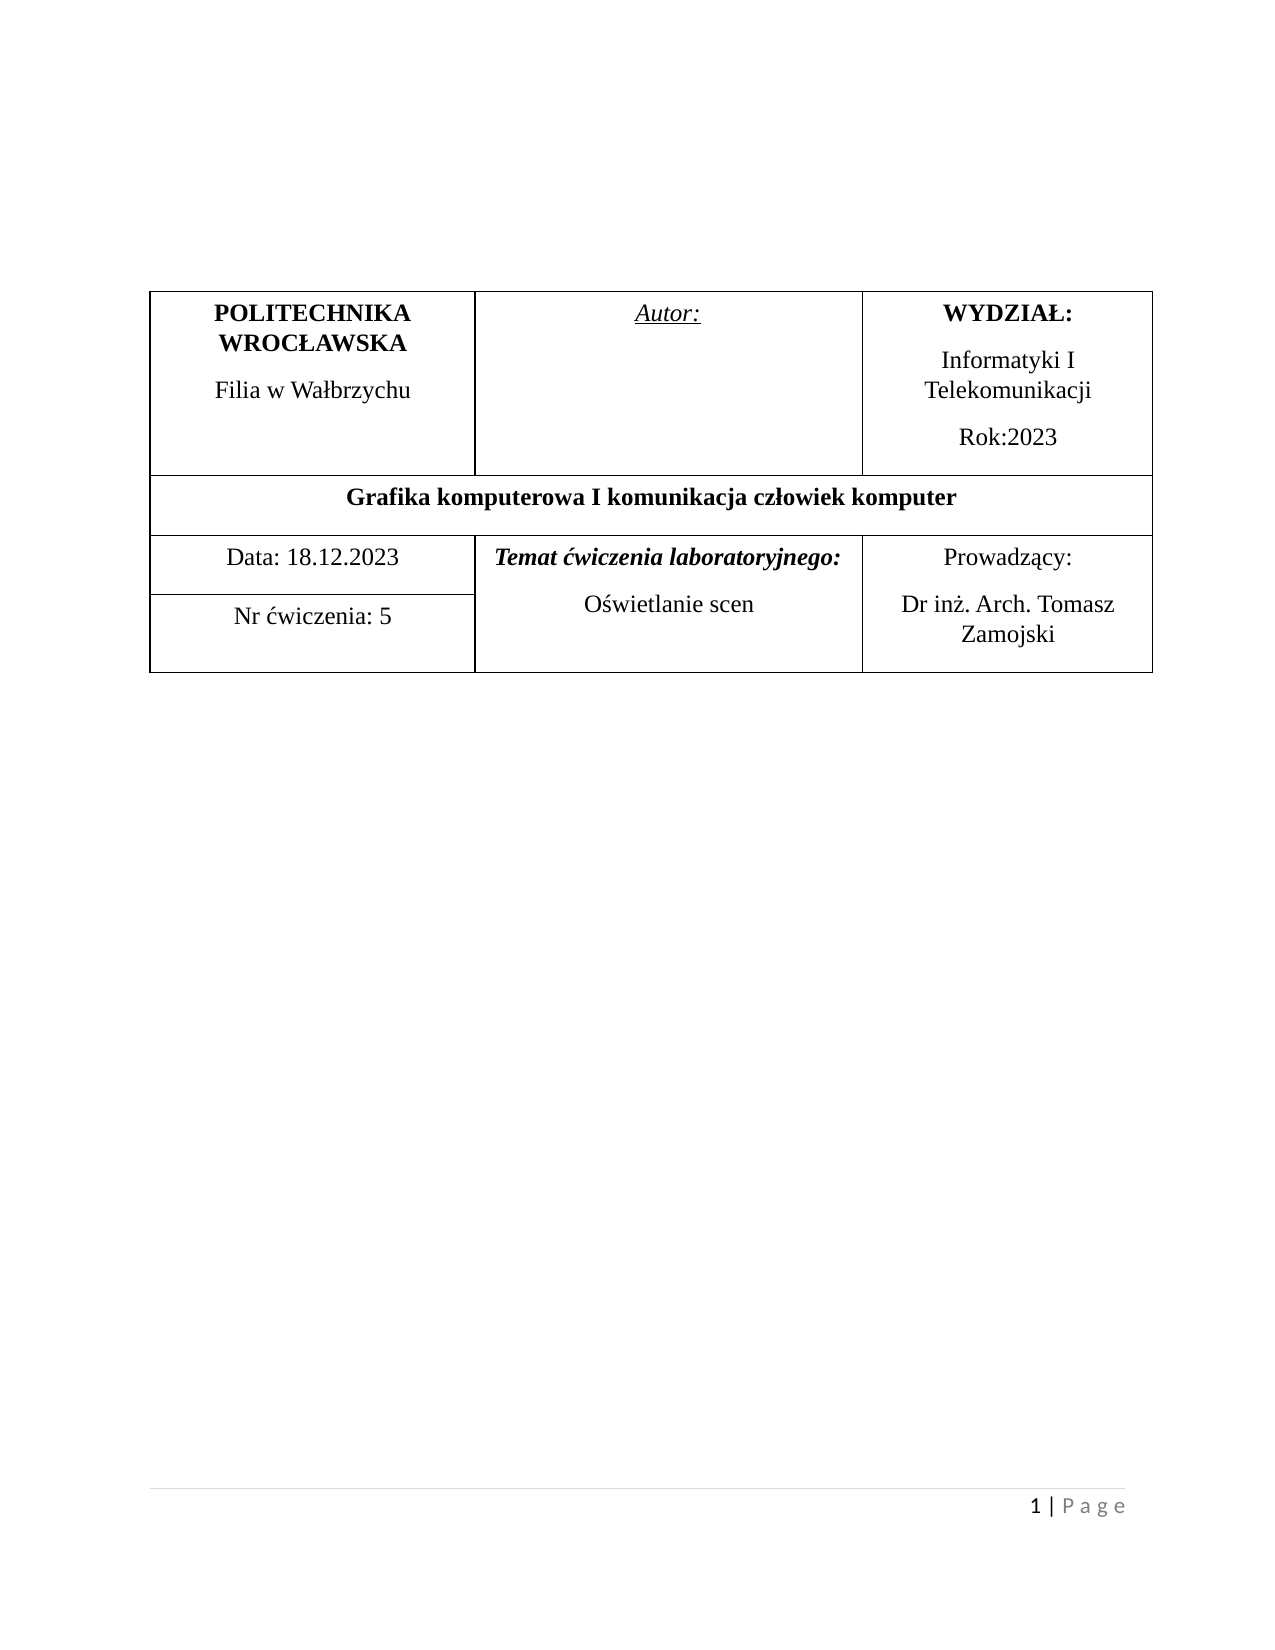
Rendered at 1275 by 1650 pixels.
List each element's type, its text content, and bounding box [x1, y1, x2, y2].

table_cell Grafika komputerowa I komunikacja człowiek komputer [151, 476, 1152, 535]
table_cell Nr ćwiczenia: 5 [151, 595, 474, 672]
table_header WYDZIAŁ: Informatyki I Telekomunikacji Rok:2023 [863, 292, 1152, 475]
table_cell Data: 18.12.2023 [151, 536, 474, 594]
table_header POLITECHNIKA WROCŁAWSKA Filia w Wałbrzychu [151, 292, 474, 475]
table_cell Temat ćwiczenia laboratoryjnego: Oświetlanie scen [476, 536, 862, 672]
table_header Autor: [476, 292, 862, 475]
table_cell Prowadzący: Dr inż. Arch. Tomasz Zamojski [863, 536, 1152, 672]
